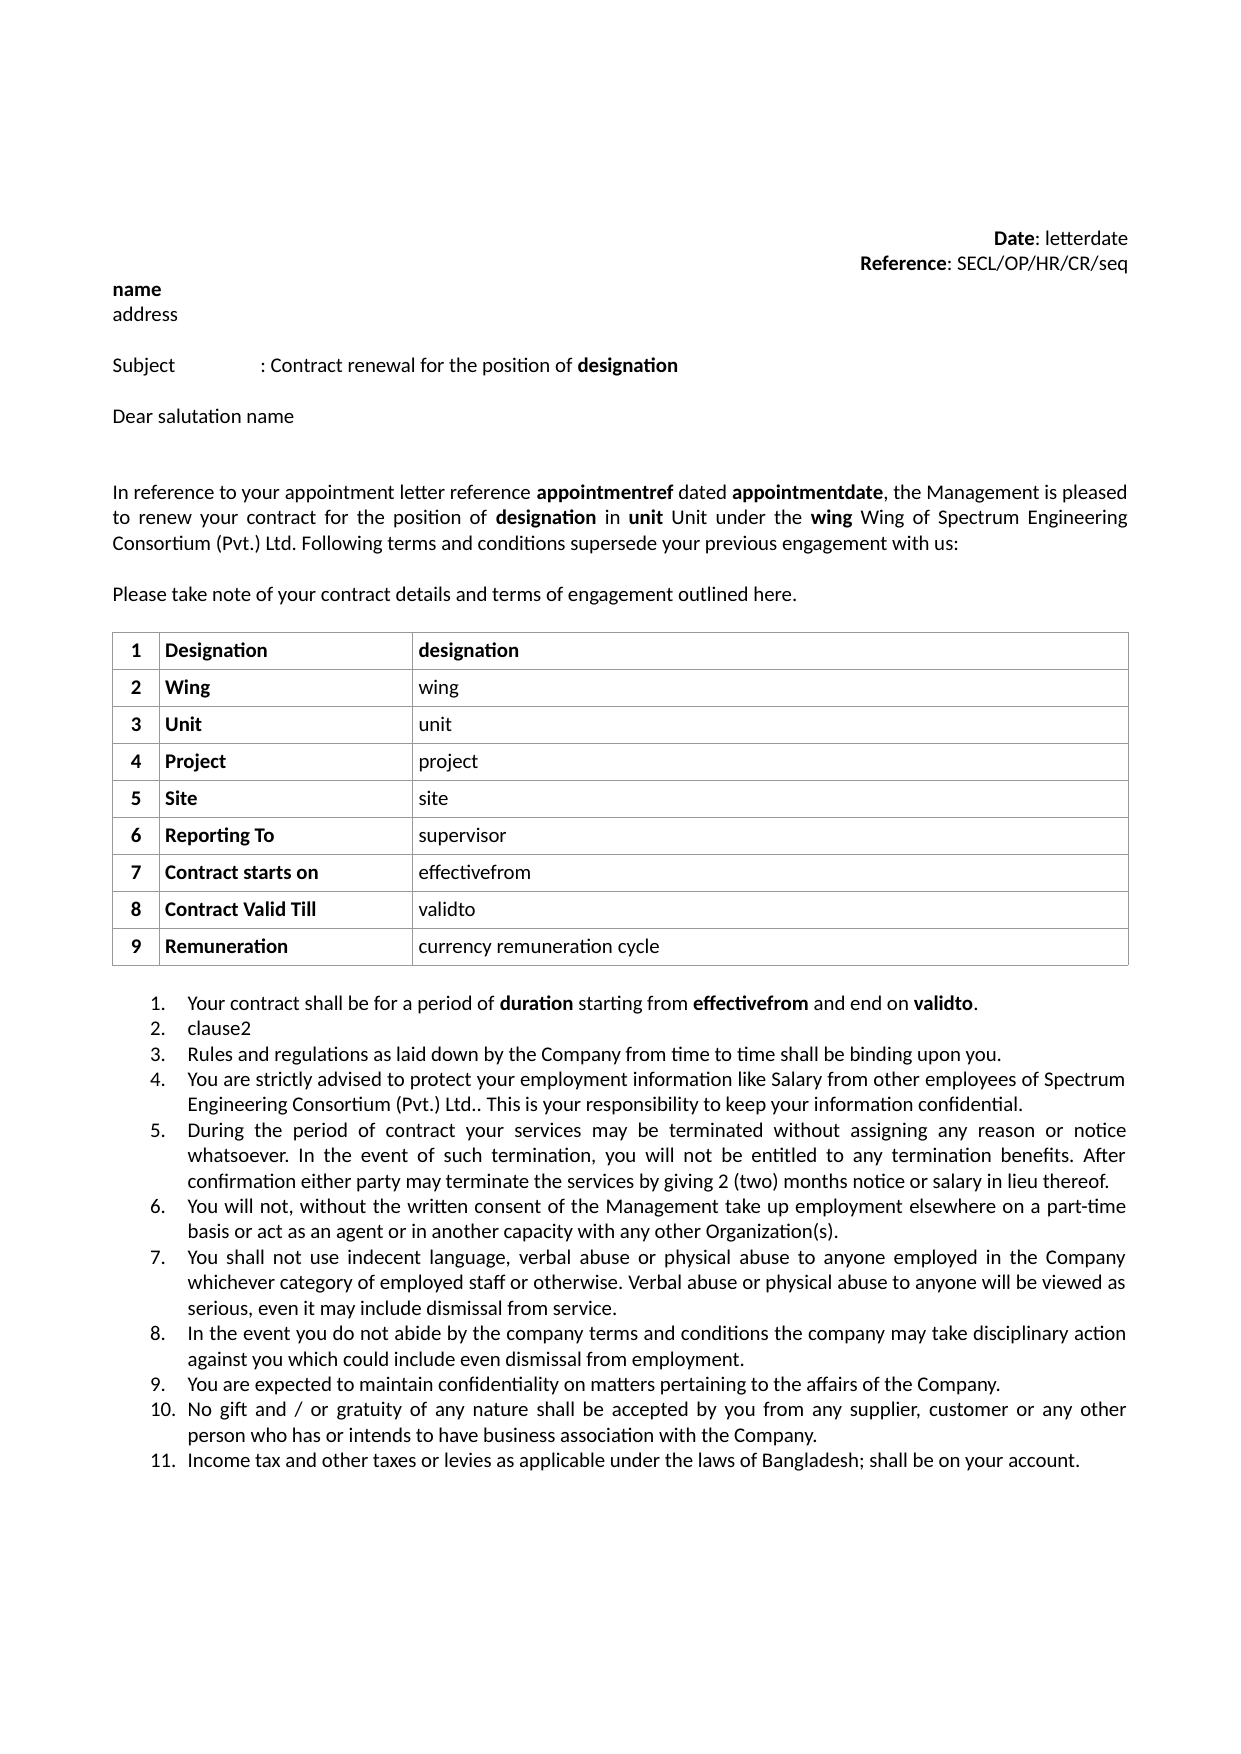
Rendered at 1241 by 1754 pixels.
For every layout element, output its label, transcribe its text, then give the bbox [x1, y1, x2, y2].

list Income tax and other taxes or levies as applicable under the laws of Bangladesh; shall be on your account. [150, 1447, 1128, 1473]
table_cell 5 [113, 781, 159, 817]
text Subject : Contract renewal for the position of designation [112, 352, 1128, 377]
table_cell effectivefrom [413, 855, 1128, 891]
list You shall not use indecent language, verbal abuse or physical abuse to anyone employed in the Company whichever category of employed staff or otherwise. Verbal abuse or physical abuse to anyone will be viewed as serious, even it may include dismissal from service. [150, 1244, 1128, 1320]
table_cell currency remuneration cycle [413, 929, 1128, 964]
list You will not, without the written consent of the Management take up employment elsewhere on a part-time basis or act as an agent or in another capacity with any other Organization(s). [150, 1193, 1128, 1244]
list Your contract shall be for a period of duration starting from effectivefrom and end on validto. [150, 990, 1128, 1015]
table_cell Contract Valid Till [160, 892, 412, 927]
table_cell Remuneration [160, 929, 412, 964]
table_header designation [413, 633, 1128, 669]
table_cell Unit [160, 707, 412, 743]
table_header 1 [113, 633, 159, 669]
list In the event you do not abide by the company terms and conditions the company may take disciplinary action against you which could include even dismissal from employment. [150, 1320, 1128, 1371]
list No gift and / or gratuity of any nature shall be accepted by you from any supplier, customer or any other person who has or intends to have business association with the Company. [150, 1397, 1128, 1447]
text In reference to your appointment letter reference appointmentref dated appointmentdate, the Management is pleased to renew your contract for the position of designation in unit Unit under the wing Wing of Spectrum Engineering Consortium (Pvt.) Ltd. Following terms and conditions supersede your previous engagement with us: [112, 479, 1128, 555]
table_cell project [413, 744, 1128, 779]
table_cell Wing [160, 670, 412, 706]
table_cell 2 [113, 670, 159, 706]
table_cell 4 [113, 744, 159, 779]
text name [112, 276, 1128, 301]
table_cell Contract starts on [160, 855, 412, 891]
list Rules and regulations as laid down by the Company from time to time shall be binding upon you. [150, 1041, 1128, 1066]
list clause2 [150, 1015, 1128, 1041]
text Reference: SECL/OP/HR/CR/seq [112, 250, 1128, 276]
table_cell 8 [113, 892, 159, 927]
table_cell Project [160, 744, 412, 779]
table_cell unit [413, 707, 1128, 743]
table_cell validto [413, 892, 1128, 927]
text Please take note of your contract details and terms of engagement outlined here. [112, 581, 1128, 606]
list You are expected to maintain confidentiality on matters pertaining to the affairs of the Company. [150, 1371, 1128, 1397]
table_cell 9 [113, 929, 159, 964]
text Date: letterdate [112, 225, 1128, 250]
list You are strictly advised to protect your employment information like Salary from other employees of Spectrum Engineering Consortium (Pvt.) Ltd.. This is your responsibility to keep your information confidential. [150, 1066, 1128, 1117]
table_cell site [413, 781, 1128, 817]
table_cell supervisor [413, 818, 1128, 853]
table_cell Reporting To [160, 818, 412, 853]
text Dear salutation name [112, 403, 1128, 428]
table_cell 7 [113, 855, 159, 891]
text address [112, 301, 1128, 327]
table_cell 6 [113, 818, 159, 853]
table_cell Site [160, 781, 412, 817]
table_cell 3 [113, 707, 159, 743]
list During the period of contract your services may be terminated without assigning any reason or notice whatsoever. In the event of such termination, you will not be entitled to any termination benefits. After confirmation either party may terminate the services by giving 2 (two) months notice or salary in lieu thereof. [150, 1117, 1128, 1193]
table_cell wing [413, 670, 1128, 706]
table_header Designation [160, 633, 412, 669]
